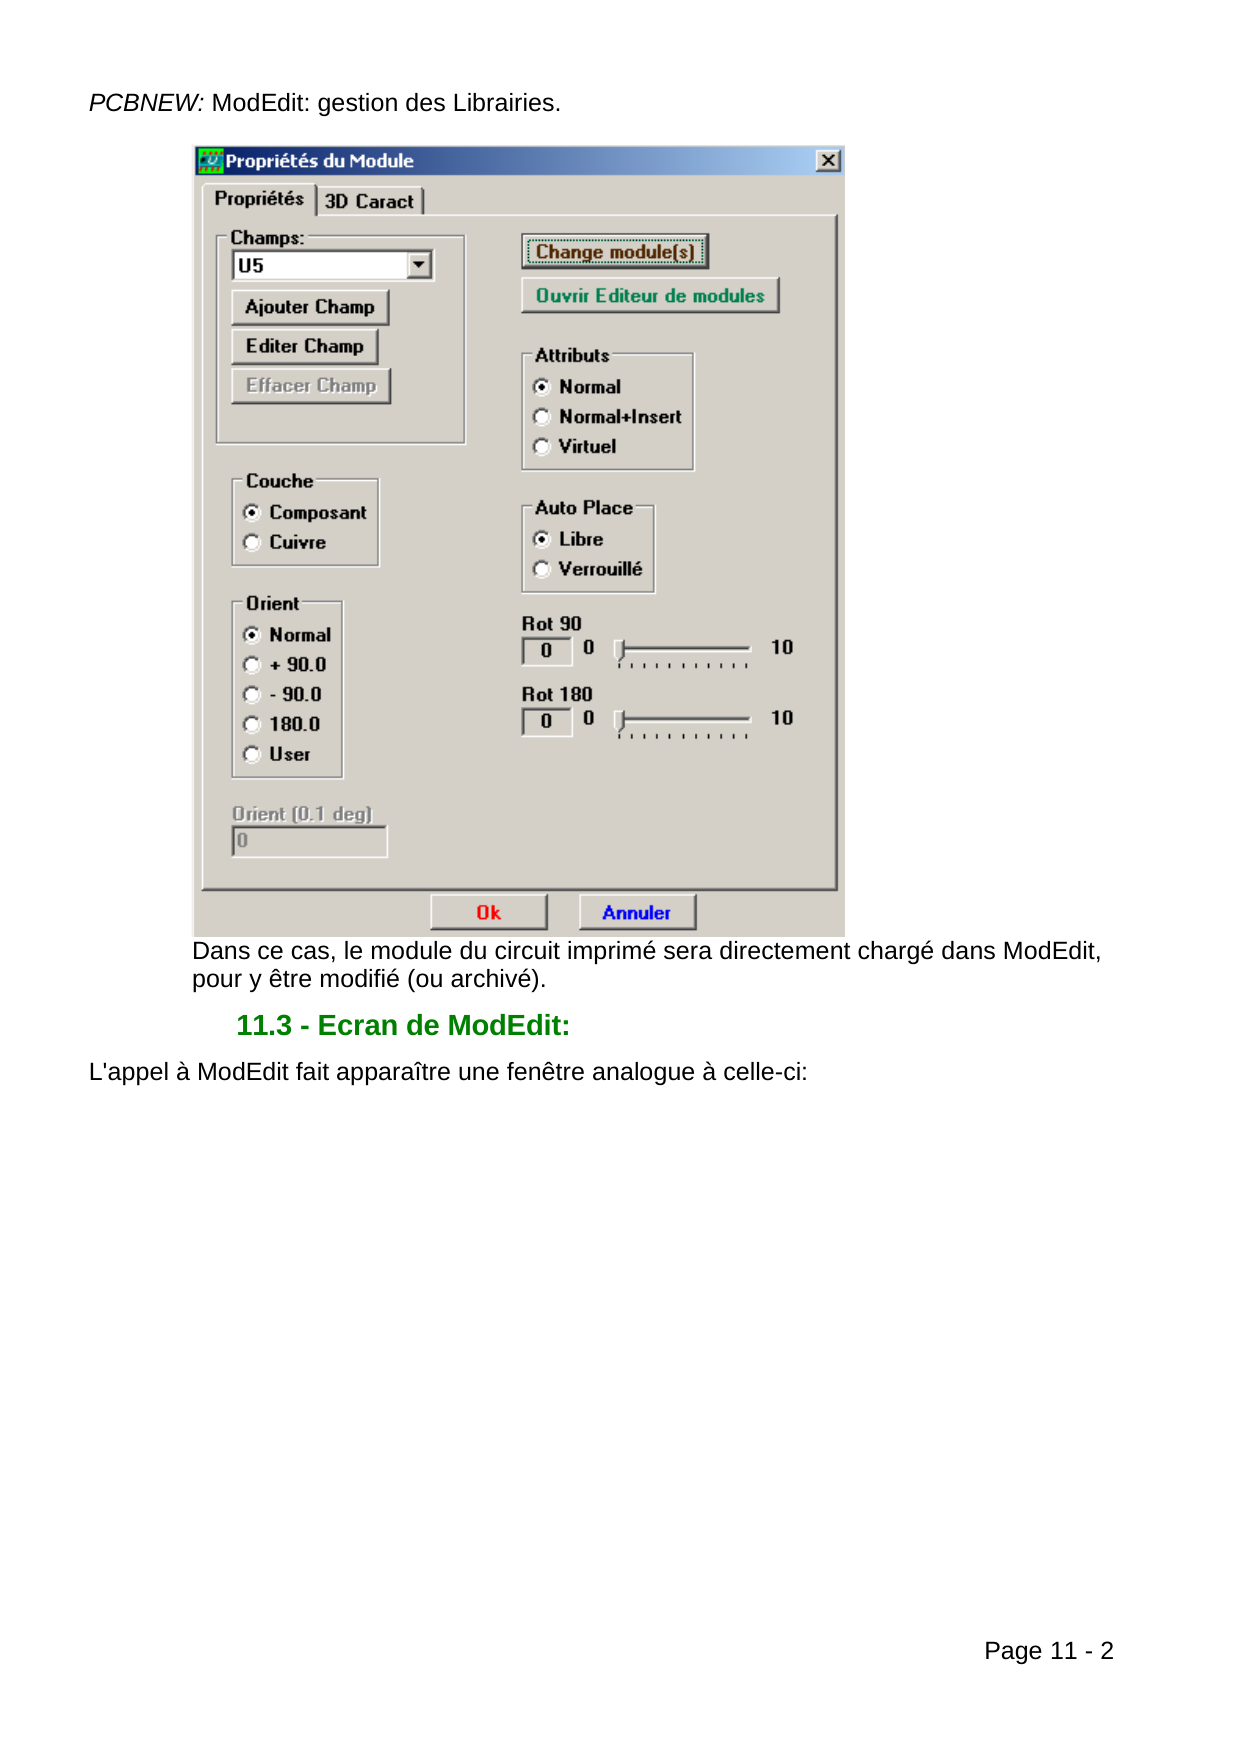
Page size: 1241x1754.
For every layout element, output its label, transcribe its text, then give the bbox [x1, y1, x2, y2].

text L'appel à ModEdit fait apparaître une fenêtre analogue à celle-ci: [88, 1058, 1152, 1086]
subtitle Ecran de ModEdit: [162, 1009, 1152, 1041]
list Dans ce cas, le module du circuit imprimé sera directement chargé dans ModEdit, pour y être modifié (ou archivé). [162, 144, 1152, 993]
